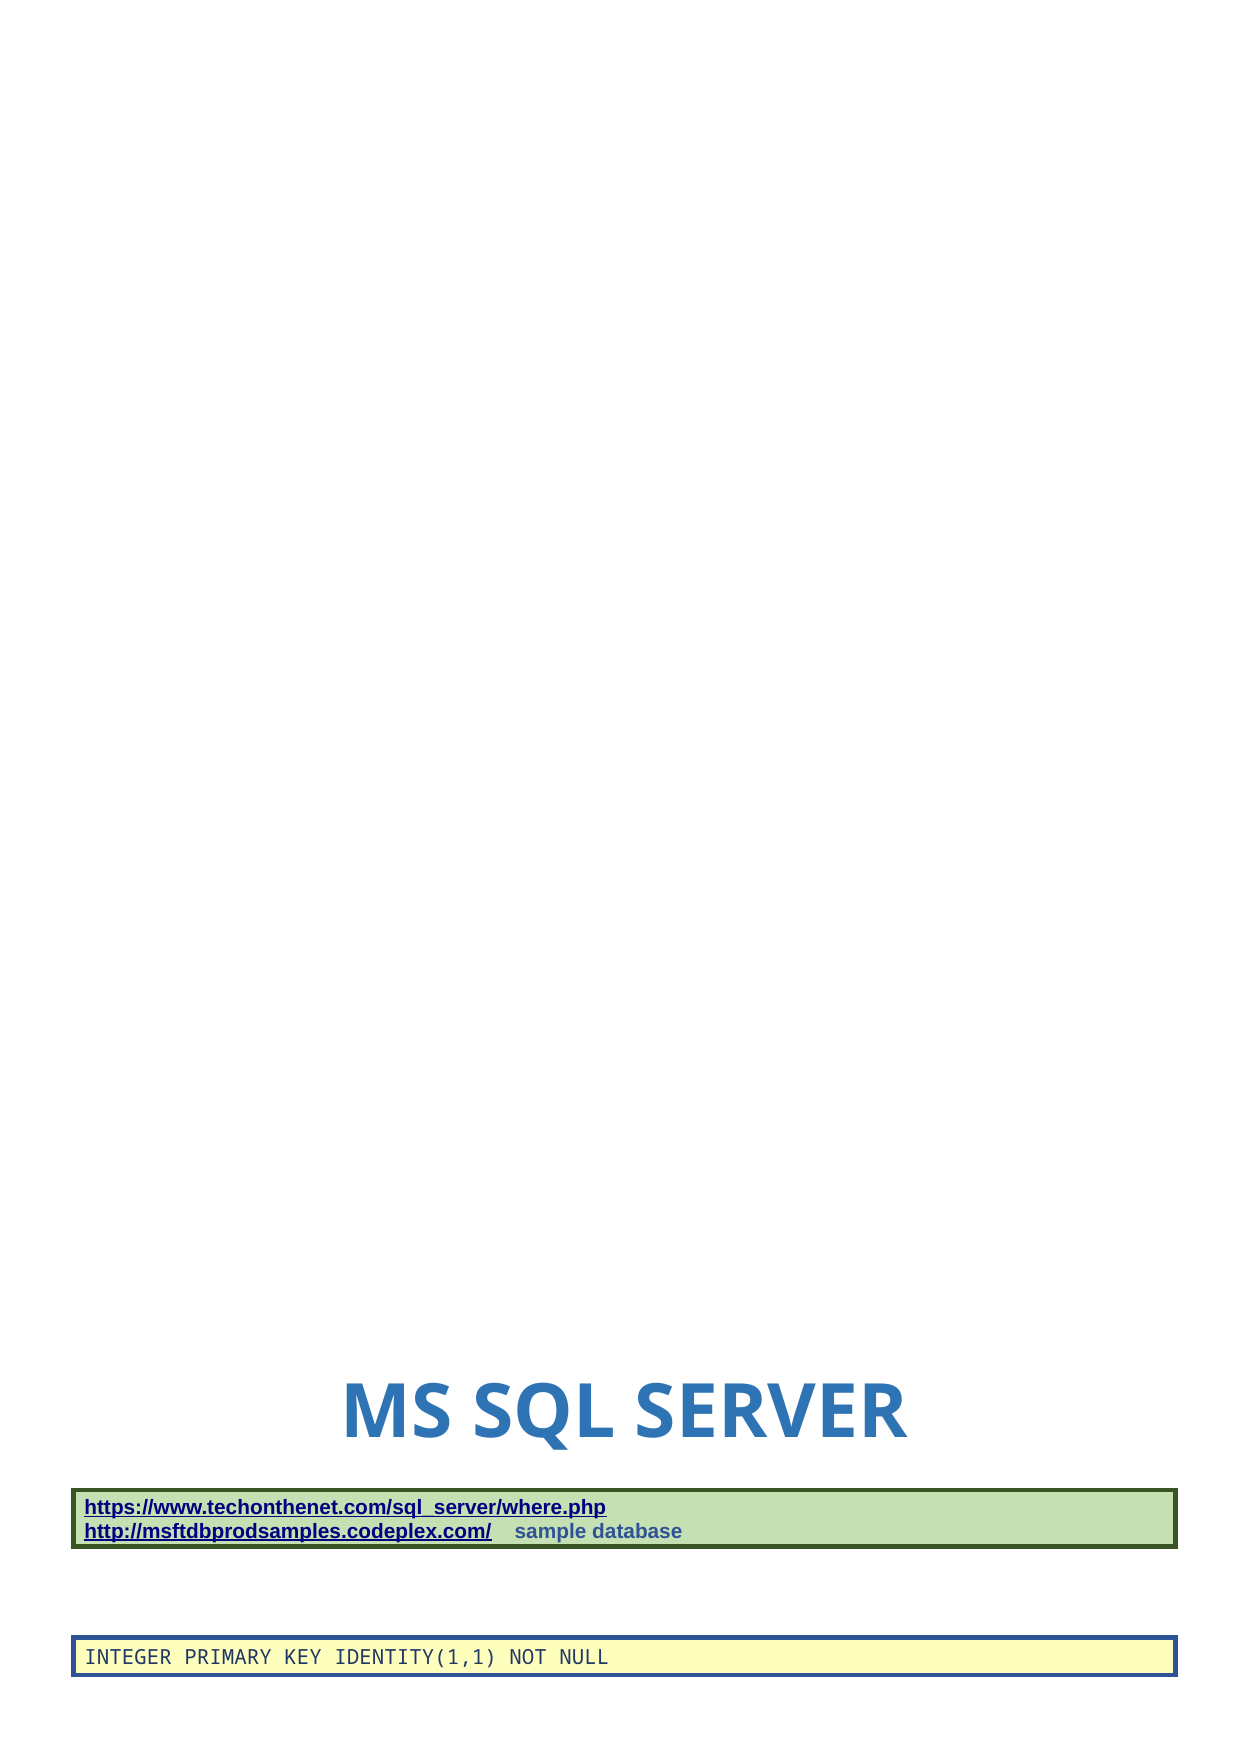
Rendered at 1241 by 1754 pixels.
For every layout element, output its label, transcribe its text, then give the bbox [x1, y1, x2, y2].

text http://msftdbprodsamples.codeplex.com/ sample database [76, 1512, 1173, 1544]
text https://www.techonthenet.com/sql_server/where.php [76, 1492, 1173, 1512]
text INTEGER PRIMARY KEY IDENTITY(1,1) NOT NULL [76, 1640, 1173, 1673]
subtitle MS SQL SERVER [71, 1357, 1178, 1459]
